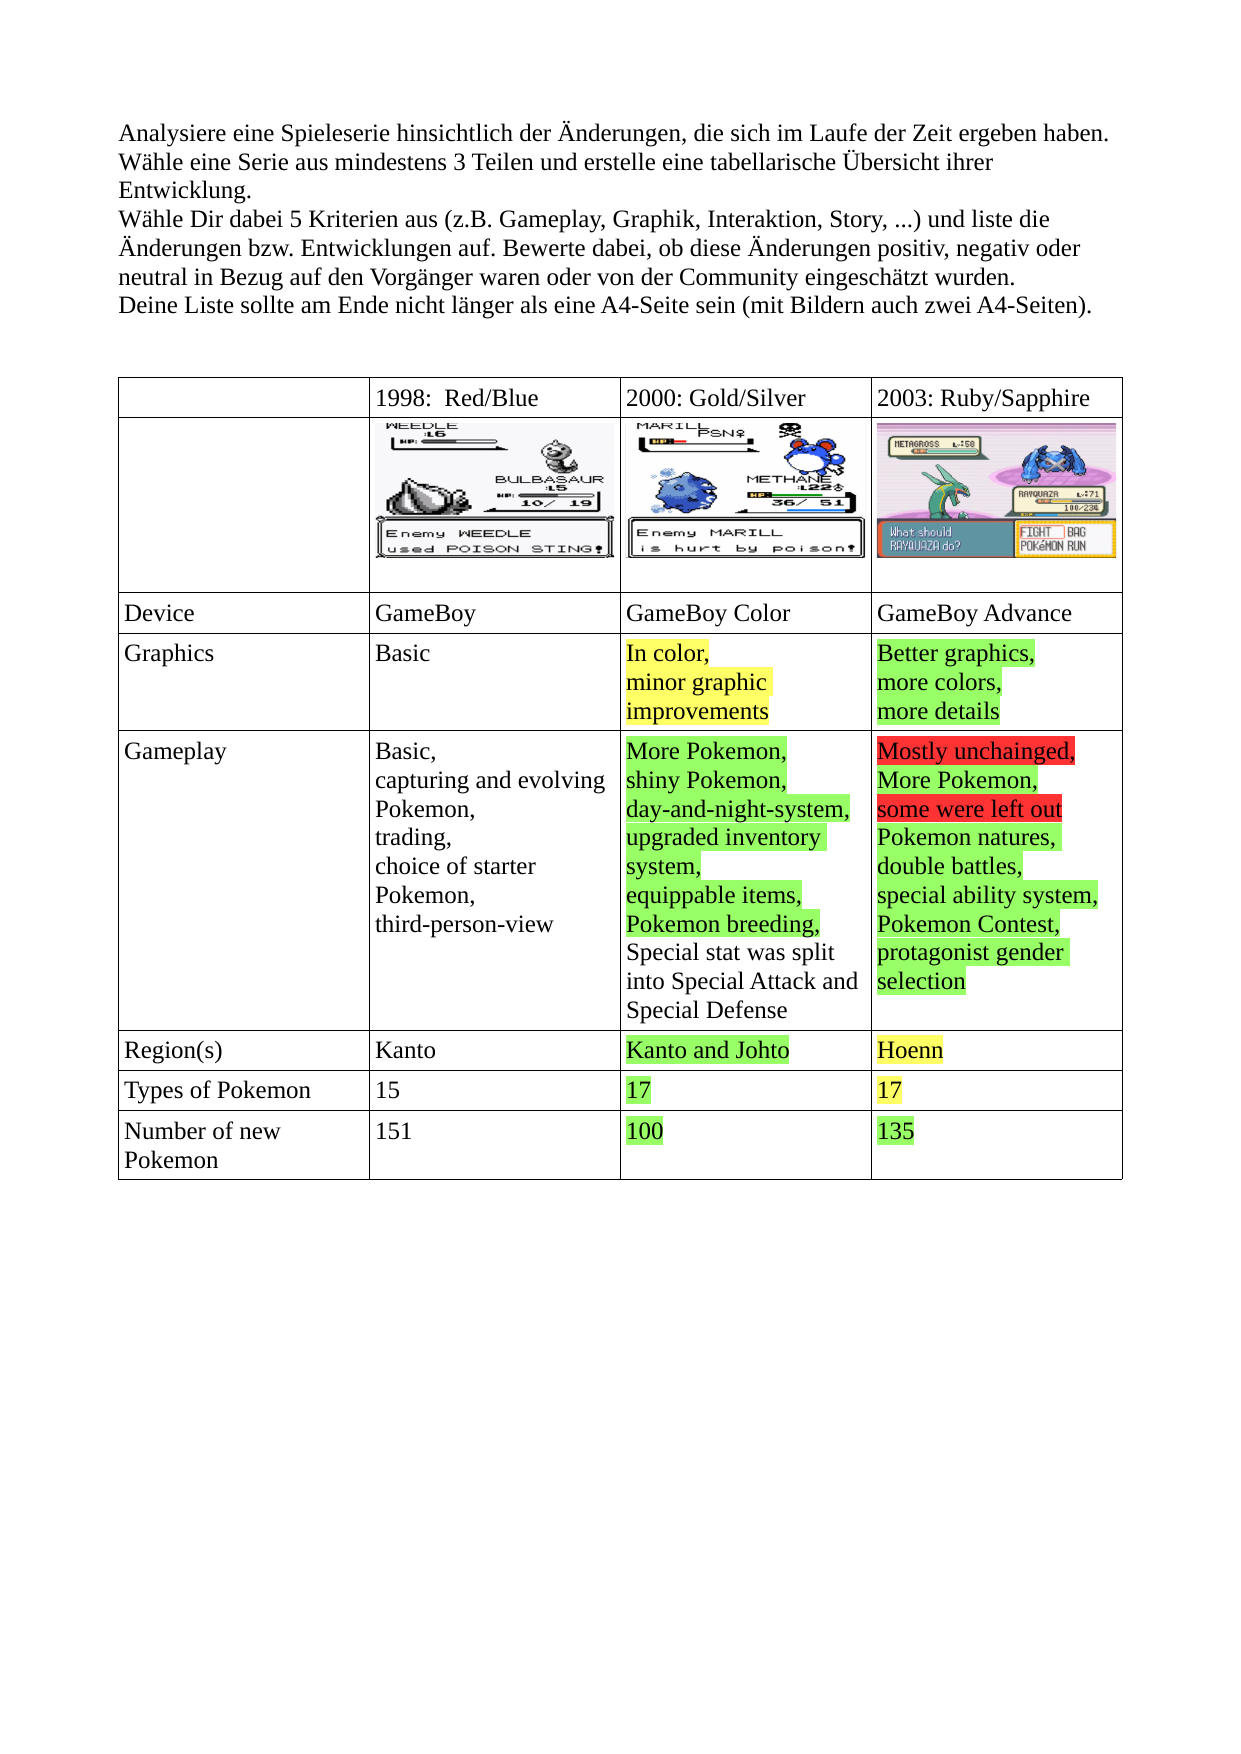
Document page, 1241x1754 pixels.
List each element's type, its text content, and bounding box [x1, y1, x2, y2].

table_cell More Pokemon, shiny Pokemon, day-and-night-system, upgraded inventory system, equippable items, Pokemon breeding, Special stat was split into Special Attack and Special Defense [621, 731, 871, 1029]
table_cell Graphics [119, 634, 369, 730]
table_cell 135 [872, 1111, 1122, 1179]
table_cell Device [119, 593, 369, 633]
table_cell Kanto [370, 1031, 620, 1070]
table_cell Better graphics, more colors, more details [872, 634, 1122, 730]
table_cell [621, 418, 871, 592]
table_cell Hoenn [872, 1031, 1122, 1070]
text Analysiere eine Spieleserie hinsichtlich der Änderungen, die sich im Laufe der Zeit ergeben haben. Wähle eine Serie aus mindestens 3 Teilen und erstelle eine tabellarische Übersicht ihrer Entwicklung. [118, 118, 1122, 204]
text Wähle Dir dabei 5 Kriterien aus (z.B. Gameplay, Graphik, Interaktion, Story, ...) und liste die Änderungen bzw. Entwicklungen auf. Bewerte dabei, ob diese Änderungen positiv, negativ oder neutral in Bezug auf den Vorgänger waren oder von der Community eingeschätzt wurden. [118, 204, 1122, 291]
table_cell GameBoy Color [621, 593, 871, 633]
picture [625, 423, 866, 558]
table_header [119, 378, 369, 417]
table_cell Basic, capturing and evolving Pokemon, trading, choice of starter Pokemon, third-person-view [370, 731, 620, 1029]
table_cell In color, minor graphic improvements [621, 634, 871, 730]
table_header 1998: Red/Blue [370, 378, 620, 417]
table_cell 15 [370, 1071, 620, 1110]
table_cell [370, 418, 620, 592]
table_cell 151 [370, 1111, 620, 1179]
table_cell GameBoy [370, 593, 620, 633]
text Deine Liste sollte am Ende nicht länger als eine A4-Seite sein (mit Bildern auch zwei A4-Seiten). [118, 291, 1122, 319]
table_cell [119, 418, 369, 592]
table_header 2000: Gold/Silver [621, 378, 871, 417]
table_cell GameBoy Advance [872, 593, 1122, 633]
table_cell Basic [370, 634, 620, 730]
table_header 2003: Ruby/Sapphire [872, 378, 1122, 417]
picture [374, 423, 615, 558]
table_cell Gameplay [119, 731, 369, 1029]
picture [876, 423, 1117, 558]
table_cell Mostly unchainged, More Pokemon, some were left out Pokemon natures, double battles, special ability system, Pokemon Contest, protagonist gender selection [872, 731, 1122, 1029]
table_cell [872, 418, 1122, 592]
table_cell Types of Pokemon [119, 1071, 369, 1110]
table_cell Number of new Pokemon [119, 1111, 369, 1179]
table_cell 17 [621, 1071, 871, 1110]
table_cell 17 [872, 1071, 1122, 1110]
table_cell Region(s) [119, 1031, 369, 1070]
table_cell Kanto and Johto [621, 1031, 871, 1070]
table_cell 100 [621, 1111, 871, 1179]
